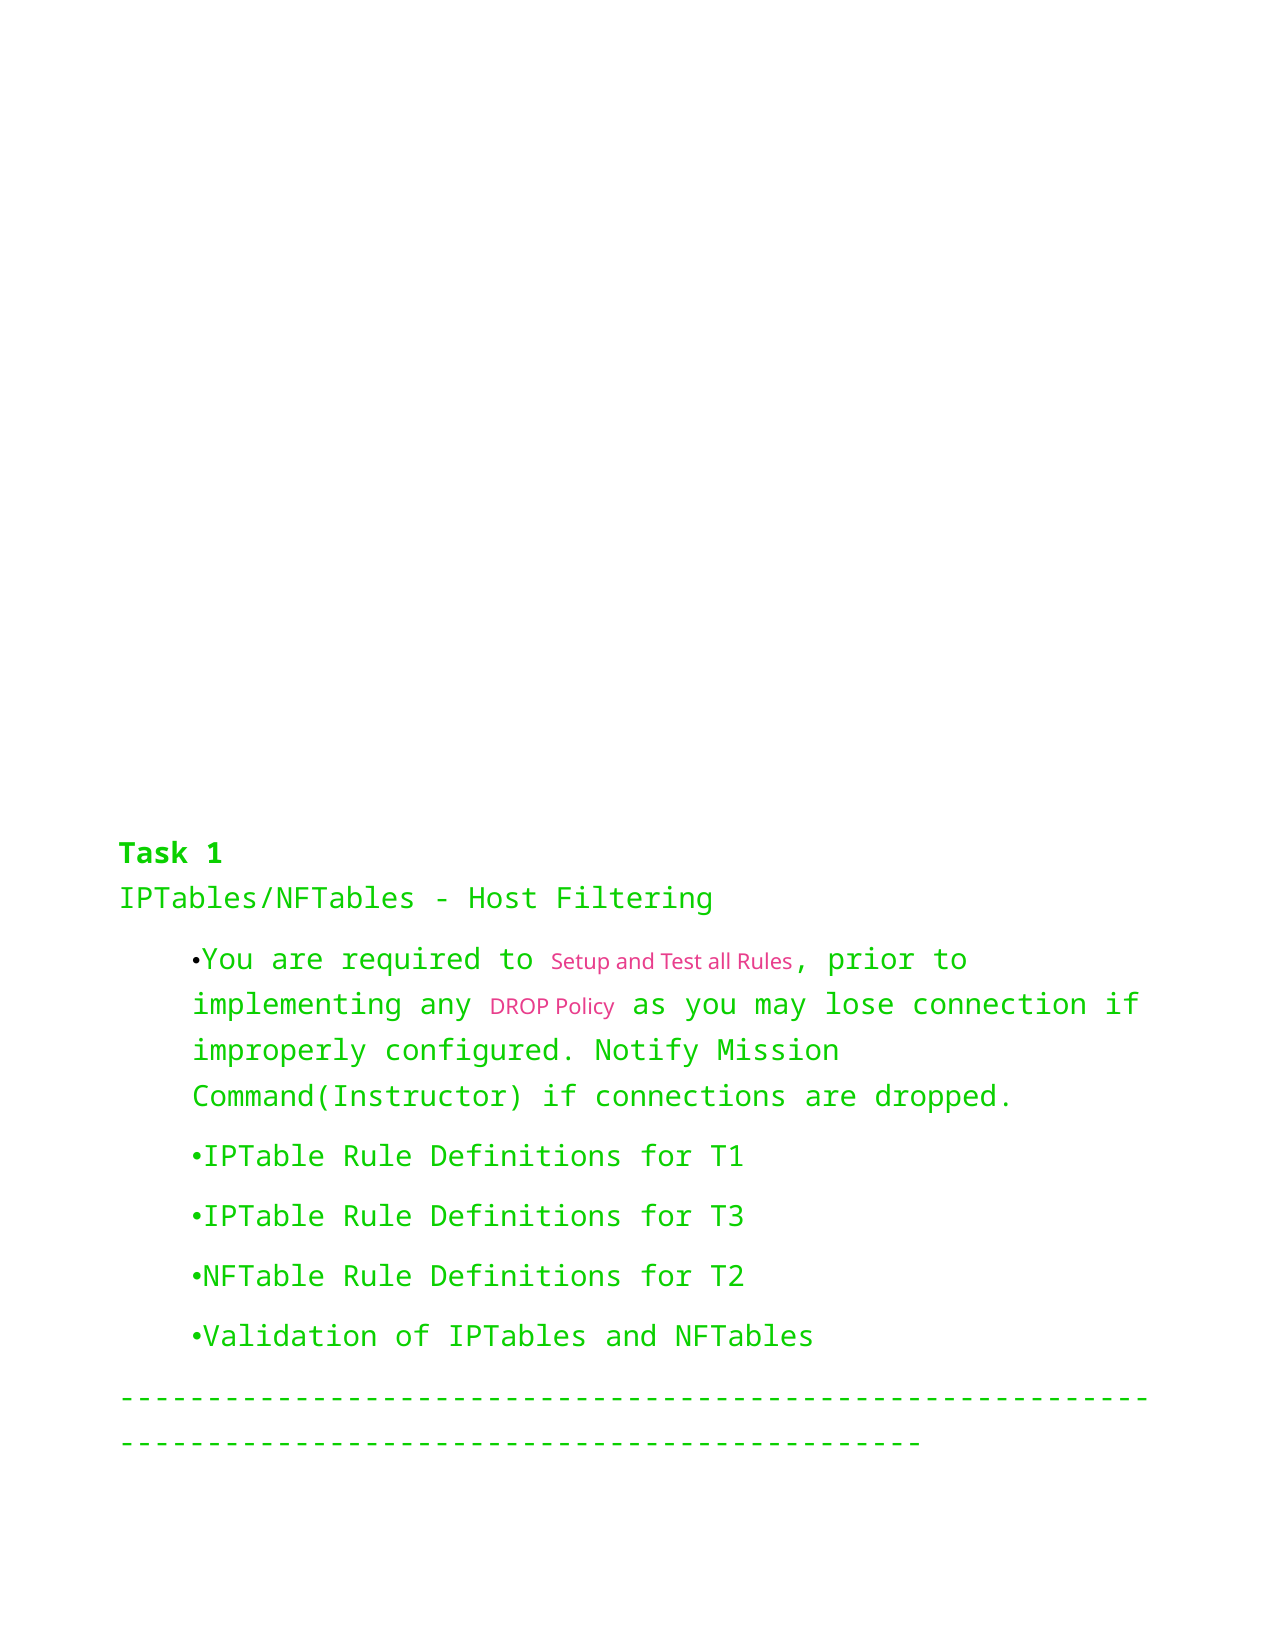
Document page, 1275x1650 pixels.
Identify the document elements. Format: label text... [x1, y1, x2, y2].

list Validation of IPTables and NFTables [118, 1316, 1157, 1355]
text Task 1 IPTables/NFTables - Host Filtering [118, 832, 1157, 917]
list NFTable Rule Definitions for T2 [118, 1256, 1157, 1295]
text --------------------------------------------------------------------------------------------------------- [118, 1376, 1157, 1461]
list IPTable Rule Definitions for T3 [118, 1195, 1157, 1235]
list IPTable Rule Definitions for T1 [118, 1135, 1157, 1175]
list You are required to Setup and Test all Rules, prior to implementing any DROP Policy as you may lose connection if improperly configured. Notify Mission Command(Instructor) if connections are dropped. [118, 938, 1157, 1114]
